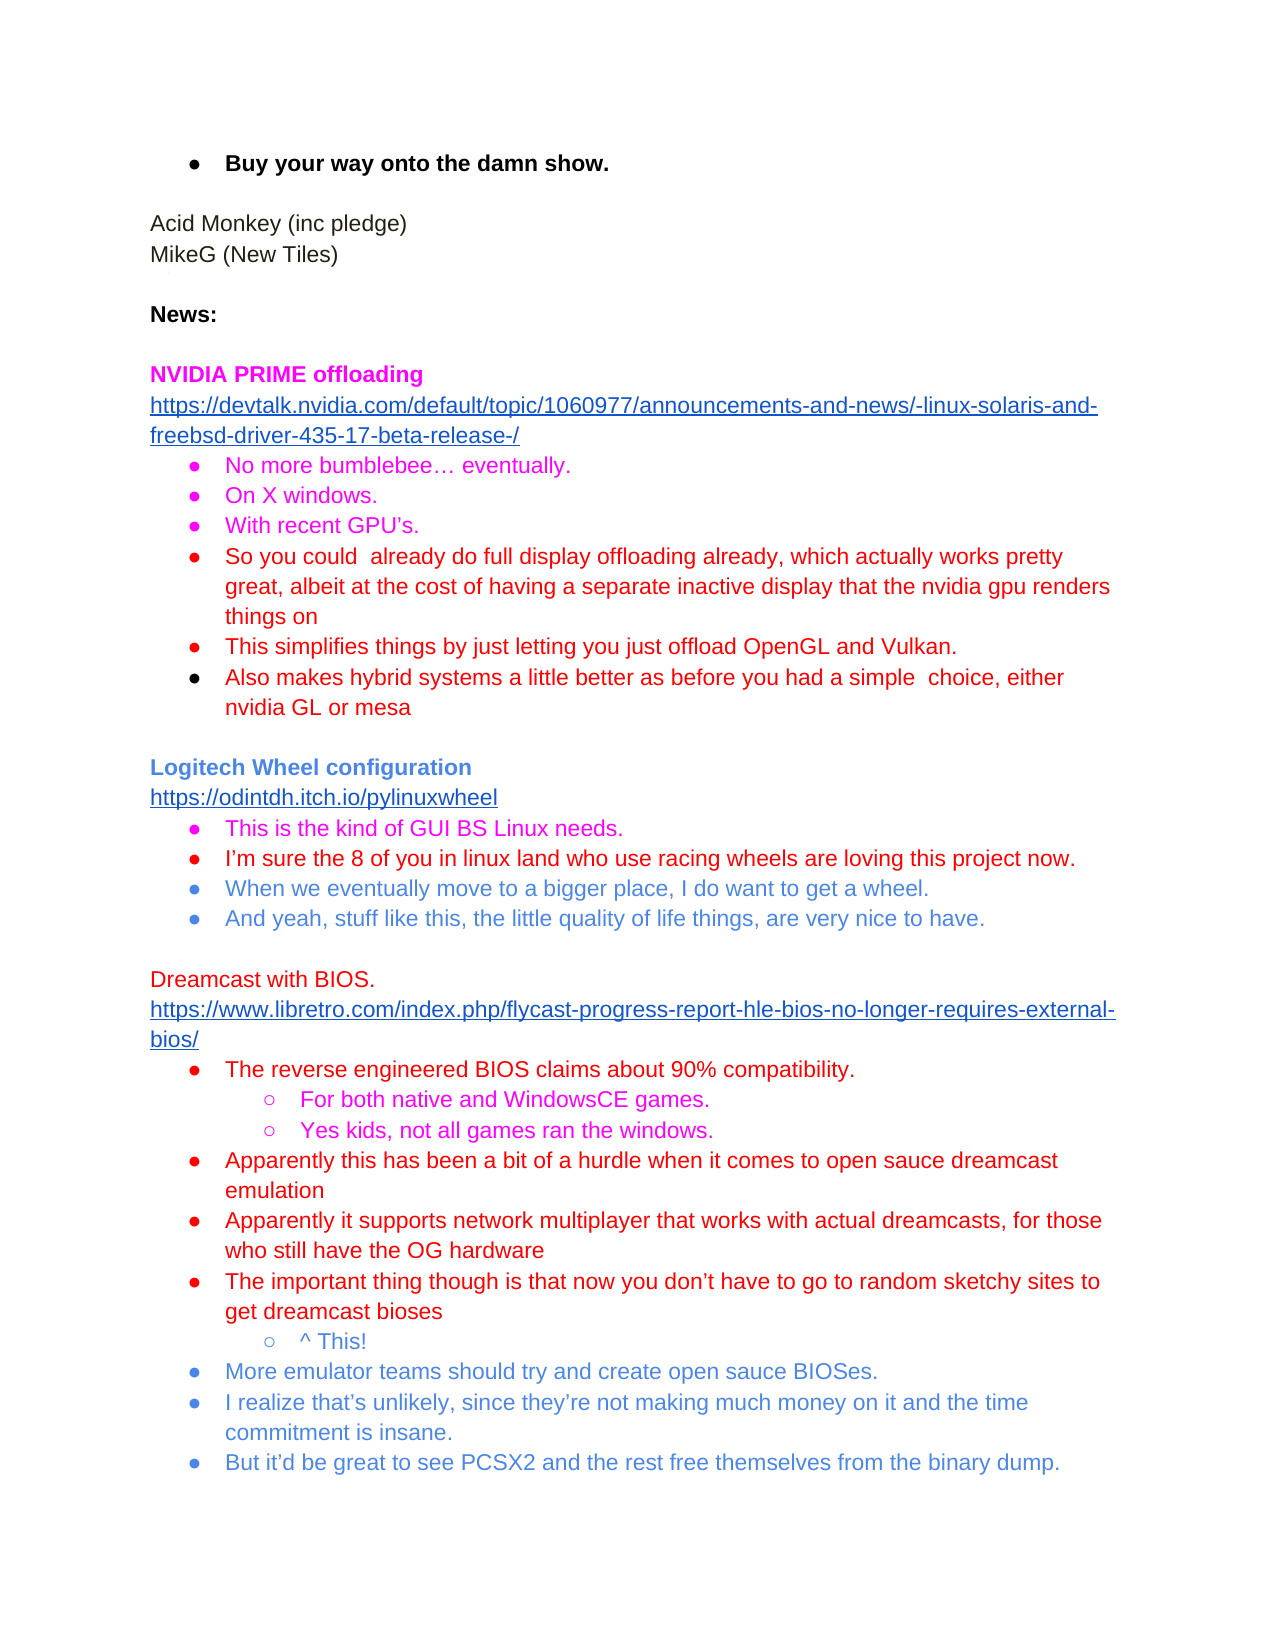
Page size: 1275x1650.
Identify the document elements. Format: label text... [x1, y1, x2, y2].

text Logitech Wheel configuration [150, 754, 1125, 781]
text MikeG (New Tiles) [150, 241, 1125, 267]
list This is the kind of GUI BS Linux needs. [187, 814, 1125, 841]
list But it’d be great to see PCSX2 and the rest free themselves from the binary dump. [187, 1449, 1125, 1475]
list With recent GPU’s. [187, 512, 1125, 539]
text News: [150, 301, 1125, 327]
text Acid Monkey (inc pledge) [150, 210, 1125, 237]
list I’m sure the 8 of you in linux land who use racing wheels are loving this project now. [187, 845, 1125, 871]
list I realize that’s unlikely, since they’re not making much money on it and the time commitment is insane. [187, 1388, 1125, 1445]
text https://www.libretro.com/index.php/flycast-progress-report-hle-bios-no-longer-requires-external-bios/ [150, 996, 1125, 1052]
list Also makes hybrid systems a little better as before you had a simple choice, either nvidia GL or mesa [187, 663, 1125, 720]
list On X windows. [187, 482, 1125, 509]
list The reverse engineered BIOS claims about 90% compatibility. [187, 1056, 1125, 1083]
text NVIDIA PRIME offloading [150, 361, 1125, 388]
list For both native and WindowsCE games. [262, 1086, 1125, 1113]
text Dreamcast with BIOS. [150, 966, 1125, 992]
list The important thing though is that now you don’t have to go to random sketchy sites to get dreamcast bioses [187, 1268, 1125, 1324]
list Apparently this has been a bit of a hurdle when it comes to open sauce dreamcast emulation [187, 1147, 1125, 1203]
list Apparently it supports network multiplayer that works with actual dreamcasts, for those who still have the OG hardware [187, 1207, 1125, 1264]
list ^ This! [262, 1328, 1125, 1354]
list Yes kids, not all games ran the windows. [262, 1117, 1125, 1143]
text https://odintdh.itch.io/pylinuxwheel [150, 784, 1125, 811]
list Buy your way onto the damn show. [187, 150, 1125, 176]
list This simplifies things by just letting you just offload OpenGL and Vulkan. [187, 633, 1125, 660]
text https://devtalk.nvidia.com/default/topic/1060977/announcements-and-news/-linux-solaris-and-freebsd-driver-435-17-beta-release-/ [150, 392, 1125, 448]
list So you could already do full display offloading already, which actually works pretty great, albeit at the cost of having a separate inactive display that the nvidia gpu renders things on [187, 543, 1125, 629]
list More emulator teams should try and create open sauce BIOSes. [187, 1358, 1125, 1385]
list And yeah, stuff like this, the little quality of life things, are very nice to have. [187, 905, 1125, 932]
list No more bumblebee… eventually. [187, 452, 1125, 478]
list When we eventually move to a bigger place, I do want to get a wheel. [187, 875, 1125, 901]
